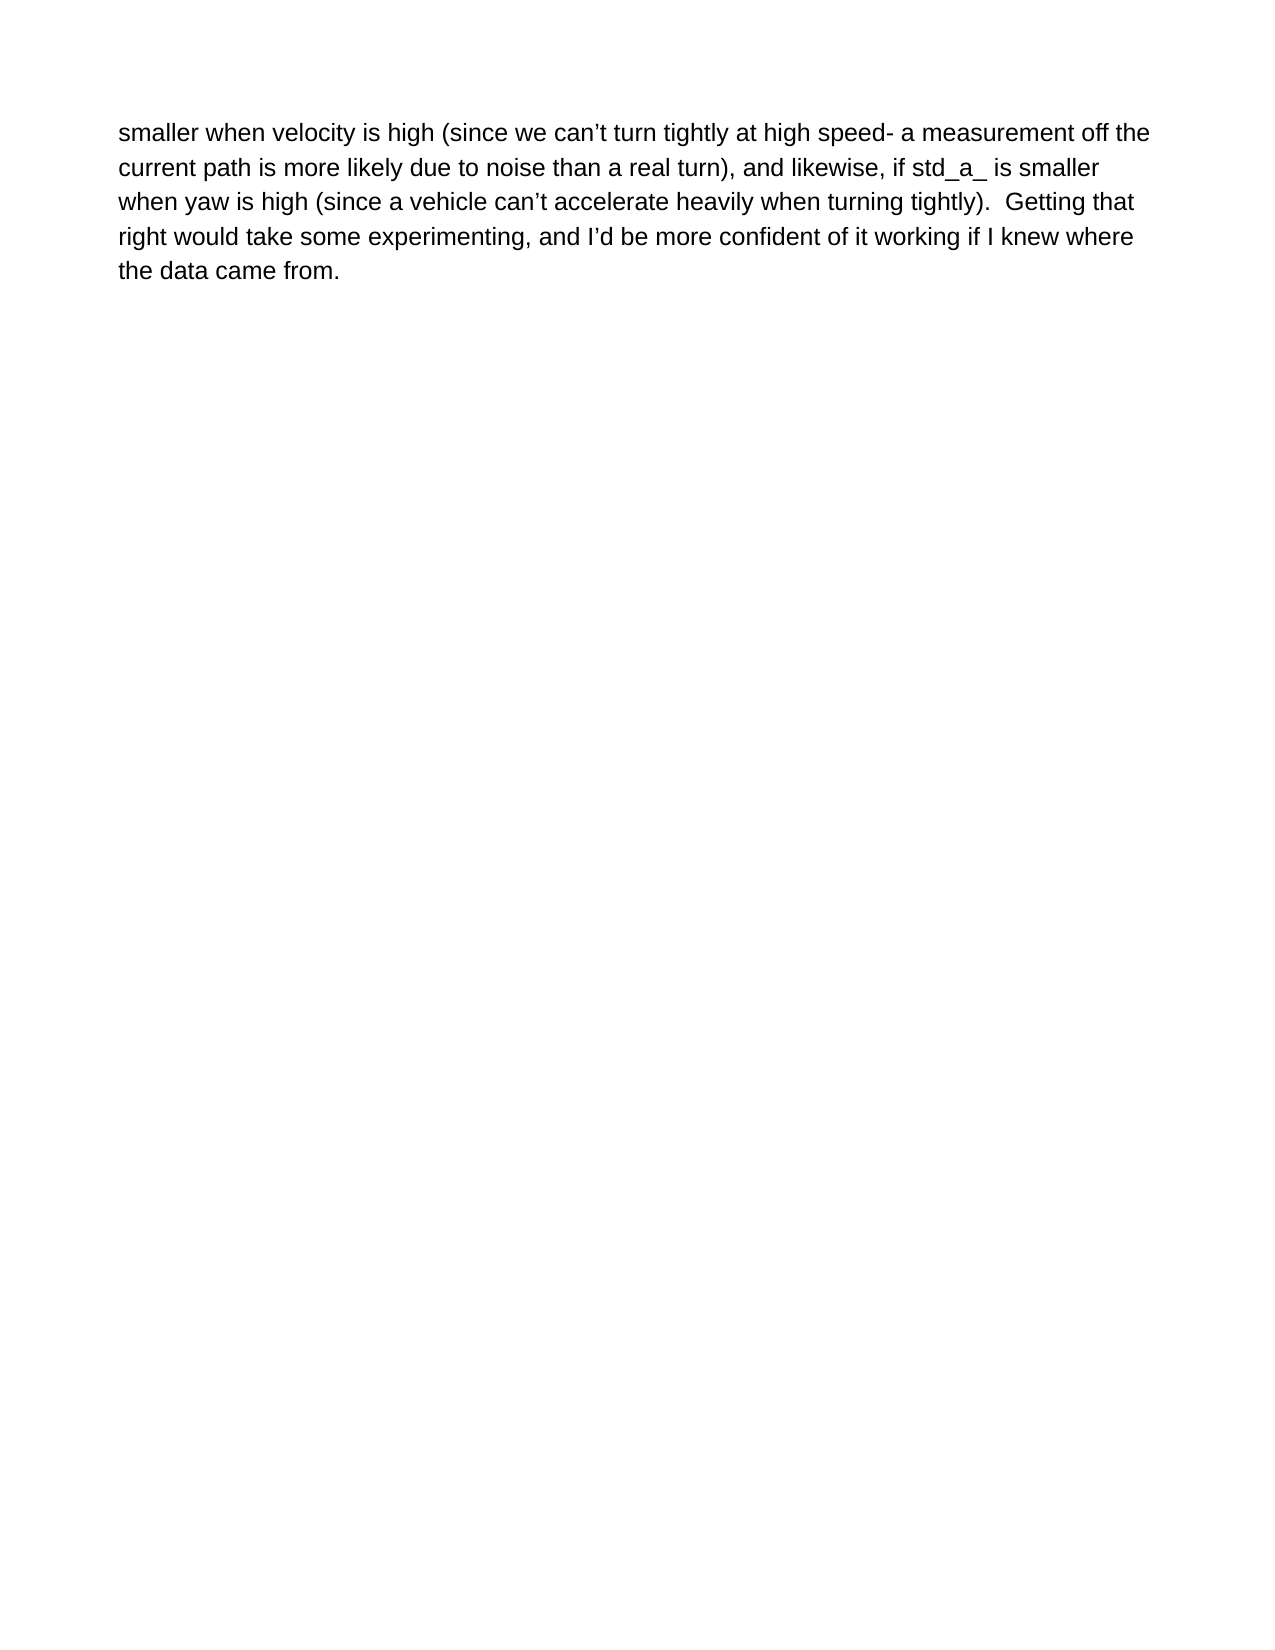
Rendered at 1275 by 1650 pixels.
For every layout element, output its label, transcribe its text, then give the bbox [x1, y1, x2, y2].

text smaller when velocity is high (since we can’t turn tightly at high speed- a measurement off the current path is more likely due to noise than a real turn), and likewise, if std_a_ is smaller when yaw is high (since a vehicle can’t accelerate heavily when turning tightly). Getting that right would take some experimenting, and I’d be more confident of it working if I knew where the data came from. [118, 118, 1157, 285]
